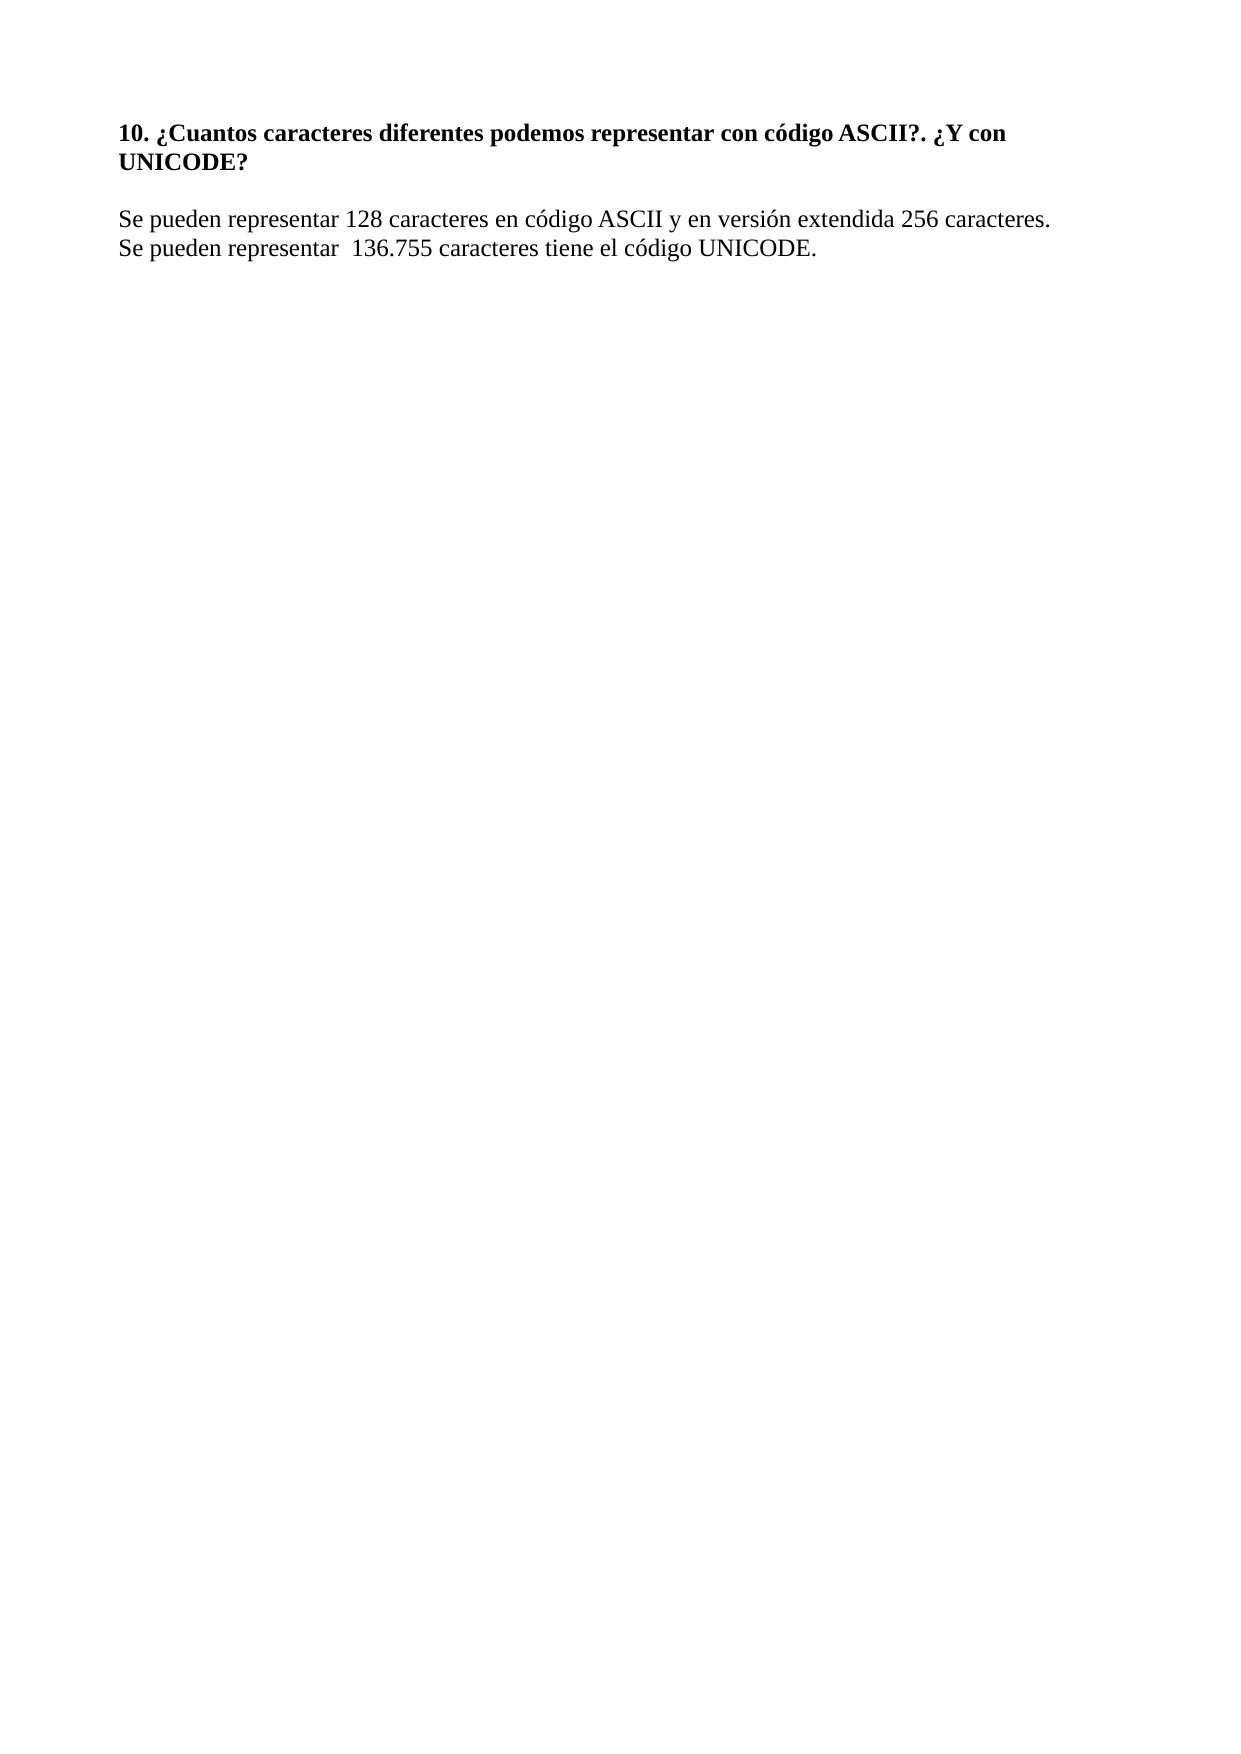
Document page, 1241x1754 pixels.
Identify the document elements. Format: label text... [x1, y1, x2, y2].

text Se pueden representar 136.755 caracteres tiene el código UNICODE. [118, 233, 1122, 262]
text Se pueden representar 128 caracteres en código ASCII y en versión extendida 256 caracteres. [118, 204, 1122, 233]
text 10. ¿Cuantos caracteres diferentes podemos representar con código ASCII?. ¿Y con UNICODE? [118, 118, 1122, 176]
